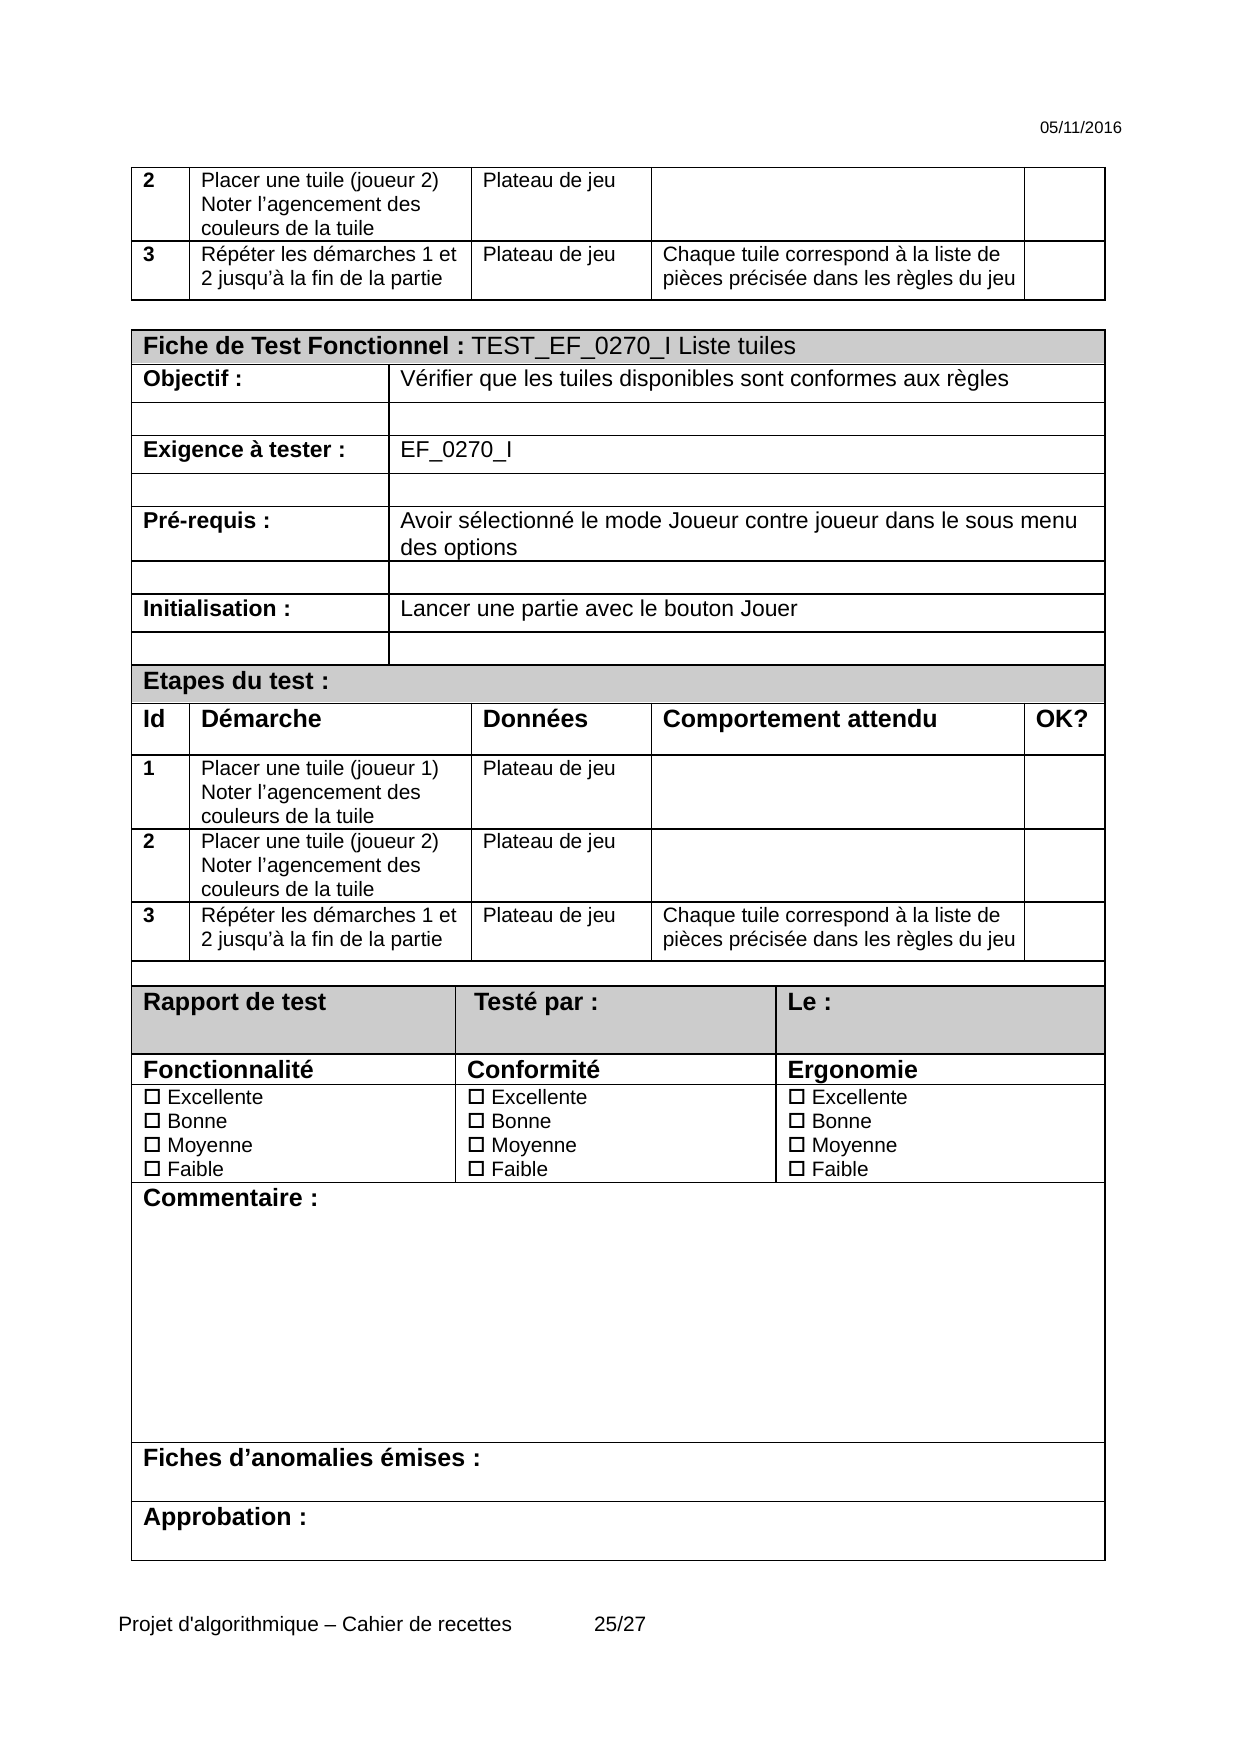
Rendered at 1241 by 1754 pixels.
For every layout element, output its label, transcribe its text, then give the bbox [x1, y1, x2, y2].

table_cell Chaque tuile correspond à la liste de pièces précisée dans les règles du jeu [652, 242, 1024, 299]
table_cell Répéter les démarches 1 et 2 jusqu’à la fin de la partie [190, 242, 471, 299]
table_cell Placer une tuile (joueur 2) Noter l’agencement des couleurs de la tuile [190, 168, 471, 240]
table_cell Etapes du test : [132, 666, 1104, 702]
table_cell [1025, 242, 1104, 299]
table_cell 3 [132, 242, 189, 299]
table_cell Placer une tuile (joueur 1) Noter l’agencement des couleurs de la tuile [190, 756, 471, 828]
table_cell 3 [132, 903, 189, 960]
table_cell Plateau de jeu [472, 830, 651, 901]
table_cell Pré-requis : [132, 507, 388, 560]
table_cell 2 [132, 830, 189, 901]
table_cell Exigence à tester : [132, 436, 388, 473]
table_cell [1025, 168, 1104, 240]
table_cell [390, 562, 1104, 593]
table_cell [390, 474, 1104, 506]
table_cell Ergonomie [777, 1055, 1104, 1083]
table_cell 2 [132, 168, 189, 240]
table_cell [1025, 756, 1104, 828]
table_cell □ Excellente □ Bonne □ Moyenne □ Faible [777, 1085, 1104, 1181]
table_cell Données [472, 704, 651, 754]
table_cell Plateau de jeu [472, 756, 651, 828]
table_cell [132, 562, 388, 593]
table_cell [132, 962, 1104, 985]
table_cell [652, 756, 1024, 828]
table_cell Lancer une partie avec le bouton Jouer [390, 595, 1104, 631]
table_cell Comportement attendu [652, 704, 1024, 754]
table_cell Fiches d’anomalies émises : [132, 1443, 1104, 1501]
table_cell Commentaire : [132, 1183, 1104, 1442]
table_cell Placer une tuile (joueur 2) Noter l’agencement des couleurs de la tuile [190, 830, 471, 901]
table_cell OK? [1025, 704, 1104, 754]
table_cell Plateau de jeu [472, 168, 651, 240]
table_cell Testé par : [456, 987, 775, 1053]
table_cell [652, 168, 1024, 240]
table_cell □ Excellente □ Bonne □ Moyenne □ Faible [132, 1085, 455, 1181]
table_cell [1025, 903, 1104, 960]
table_cell Le : [777, 987, 1104, 1053]
table_cell Conformité [456, 1055, 775, 1083]
table_cell [390, 403, 1104, 435]
table_cell 1 [132, 756, 189, 828]
table_cell [1025, 830, 1104, 901]
table_cell Rapport de test [132, 987, 455, 1053]
table_cell Répéter les démarches 1 et 2 jusqu’à la fin de la partie [190, 903, 471, 960]
table_cell EF_0270_I [390, 436, 1104, 473]
table_cell Plateau de jeu [472, 242, 651, 299]
table_cell Fonctionnalité [132, 1055, 455, 1083]
table_cell Plateau de jeu [472, 903, 651, 960]
table_cell [132, 633, 388, 664]
table_cell □ Excellente □ Bonne □ Moyenne □ Faible [456, 1085, 775, 1181]
table_cell Approbation : [132, 1502, 1104, 1560]
table_cell Démarche [190, 704, 471, 754]
table_cell Chaque tuile correspond à la liste de pièces précisée dans les règles du jeu [652, 903, 1024, 960]
table_cell Initialisation : [132, 595, 388, 631]
table_cell [132, 403, 388, 435]
table_cell [390, 633, 1104, 664]
table_cell [652, 830, 1024, 901]
table_cell Avoir sélectionné le mode Joueur contre joueur dans le sous menu des options [390, 507, 1104, 560]
table_cell [132, 474, 388, 506]
table_cell Vérifier que les tuiles disponibles sont conformes aux règles [390, 365, 1104, 402]
table_cell Id [132, 704, 189, 754]
table_header Fiche de Test Fonctionnel : TEST_EF_0270_I Liste tuiles [132, 331, 1104, 363]
table_cell Objectif : [132, 365, 388, 402]
